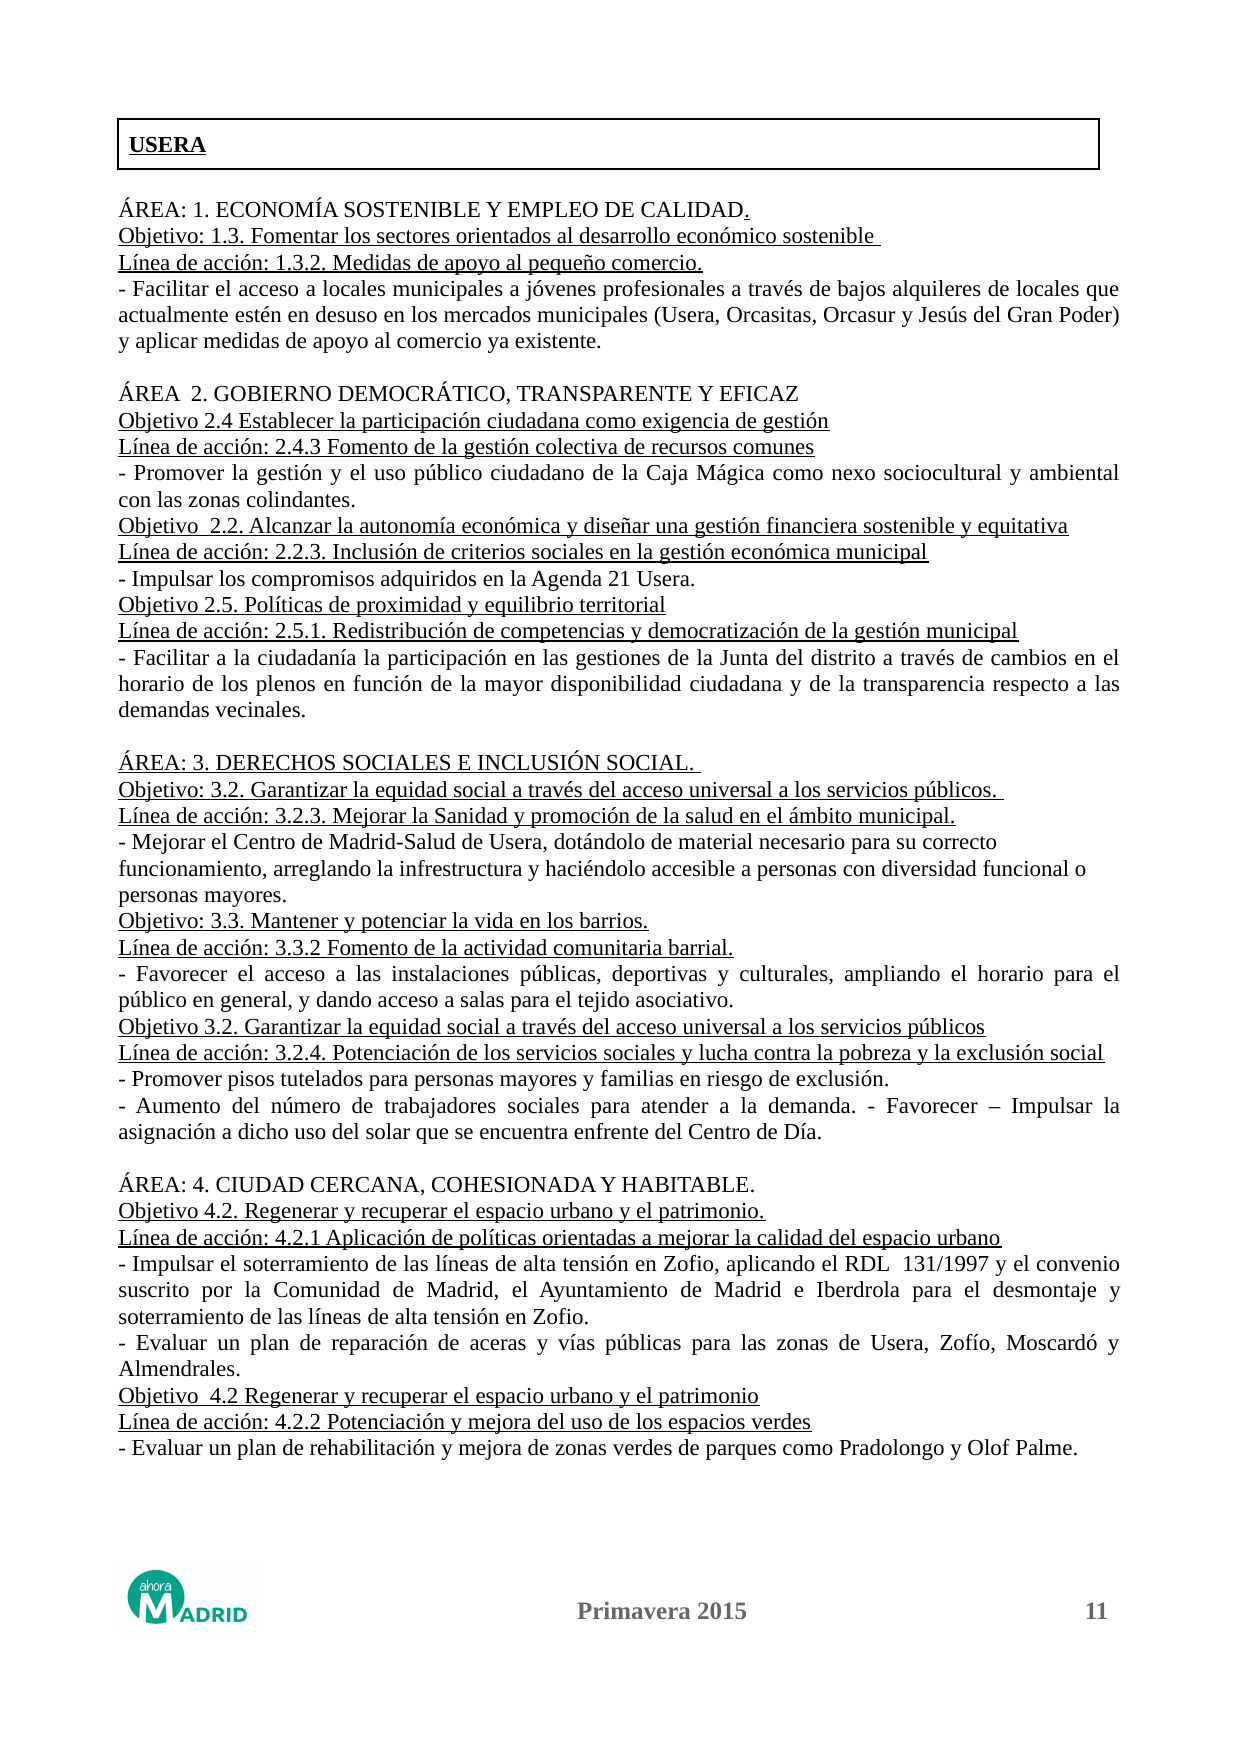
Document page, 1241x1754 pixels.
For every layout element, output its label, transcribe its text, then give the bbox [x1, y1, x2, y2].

text - Mejorar el Centro de Madrid-Salud de Usera, dotándolo de material necesario para su correcto funcionamiento, arreglando la infrestructura y haciéndolo accesible a personas con diversidad funcional o personas mayores. [287, 828, 1122, 907]
text - Evaluar un plan de rehabilitación y mejora de zonas verdes de parques como Pradolongo y Olof Palme. [118, 1434, 1122, 1461]
text Objetivo 3.2. Garantizar la equidad social a través del acceso universal a los servicios públicos [986, 1013, 1122, 1039]
text Objetivo: 1.3. Fomentar los sectores orientados al desarrollo económico sostenible [881, 222, 1122, 248]
text Línea de acción: 1.3.2. Medidas de apoyo al pequeño comercio. [118, 248, 1122, 275]
text Objetivo 4.2 Regenerar y recuperar el espacio urbano y el patrimonio [760, 1382, 1122, 1408]
text Objetivo 2.4 Establecer la participación ciudadana como exigencia de gestión [830, 407, 1122, 433]
text - Evaluar un plan de reparación de aceras y vías públicas para las zonas de Usera, Zofío, Moscardó y Almendrales. [241, 1355, 1122, 1382]
text - Impulsar los compromisos adquiridos en la Agenda 21 Usera. [696, 565, 1122, 591]
picture [118, 1560, 259, 1636]
text Objetivo 4.2. Regenerar y recuperar el espacio urbano y el patrimonio. [765, 1197, 1122, 1224]
text - Impulsar el soterramiento de las líneas de alta tensión en Zofio, aplicando el RDL 131/1997 y el convenio suscrito por la Comunidad de Madrid, el Ayuntamiento de Madrid e Iberdrola para el desmontaje y soterramiento de las líneas de alta tensión en Zofio. [590, 1303, 1122, 1329]
text Línea de acción: 3.3.2 Fomento de la actividad comunitaria barrial. [734, 934, 1122, 960]
text - Favorecer el acceso a las instalaciones públicas, deportivas y culturales, ampliando el horario para el público en general, y dando acceso a salas para el tejido asociativo. [735, 986, 1122, 1013]
text - Aumento del número de trabajadores sociales para atender a la demanda. - Favorecer – Impulsar la asignación a dicho uso del solar que se encuentra enfrente del Centro de Día. [829, 1118, 1122, 1144]
text - Promover la gestión y el uso público ciudadano de la Caja Mágica como nexo sociocultural y ambiental con las zonas colindantes. [356, 486, 1122, 512]
text Línea de acción: 2.5.1. Redistribución de competencias y democratización de la gestión municipal [118, 617, 1122, 644]
text - Facilitar a la ciudadanía la participación en las gestiones de la Junta del distrito a través de cambios en el horario de los plenos en función de la mayor disponibilidad ciudadana y de la transparencia respecto a las demandas vecinales. [307, 697, 1122, 723]
text Línea de acción: 4.2.1 Aplicación de políticas orientadas a mejorar la calidad del espacio urbano [1002, 1224, 1122, 1250]
text - Promover pisos tutelados para personas mayores y familias en riesgo de exclusión. [890, 1066, 1122, 1092]
text Objetivo 2.5. Políticas de proximidad y equilibrio territorial [666, 591, 1122, 617]
table_header USERA [119, 120, 1098, 167]
text ÁREA: 1. ECONOMÍA SOSTENIBLE Y EMPLEO DE CALIDAD. [750, 196, 1122, 222]
text Línea de acción: 2.2.3. Inclusión de criterios sociales en la gestión económica municipal [118, 538, 1122, 565]
text Objetivo: 3.2. Garantizar la equidad social a través del acceso universal a los servicios públicos. [1004, 776, 1122, 802]
text Línea de acción: 4.2.2 Potenciación y mejora del uso de los espacios verdes [812, 1408, 1122, 1434]
text Línea de acción: 3.2.3. Mejorar la Sanidad y promoción de la salud en el ámbito municipal. [956, 802, 1122, 828]
text - Facilitar el acceso a locales municipales a jóvenes profesionales a través de bajos alquileres de locales que actualmente estén en desuso en los mercados municipales (Usera, Orcasitas, Orcasur y Jesús del Gran Poder) y aplicar medidas de apoyo al comercio ya existente. [602, 328, 1122, 354]
text ÁREA 2. GOBIERNO DEMOCRÁTICO, TRANSPARENTE Y EFICAZ [799, 380, 1122, 407]
text Línea de acción: 2.4.3 Fomento de la gestión colectiva de recursos comunes [815, 433, 1122, 459]
text ÁREA: 4. CIUDAD CERCANA, COHESIONADA Y HABITABLE. [761, 1171, 1122, 1197]
text Objetivo: 3.3. Mantener y potenciar la vida en los barrios. [118, 907, 1122, 934]
text ÁREA: 3. DERECHOS SOCIALES E INCLUSIÓN SOCIAL. [701, 749, 1122, 776]
